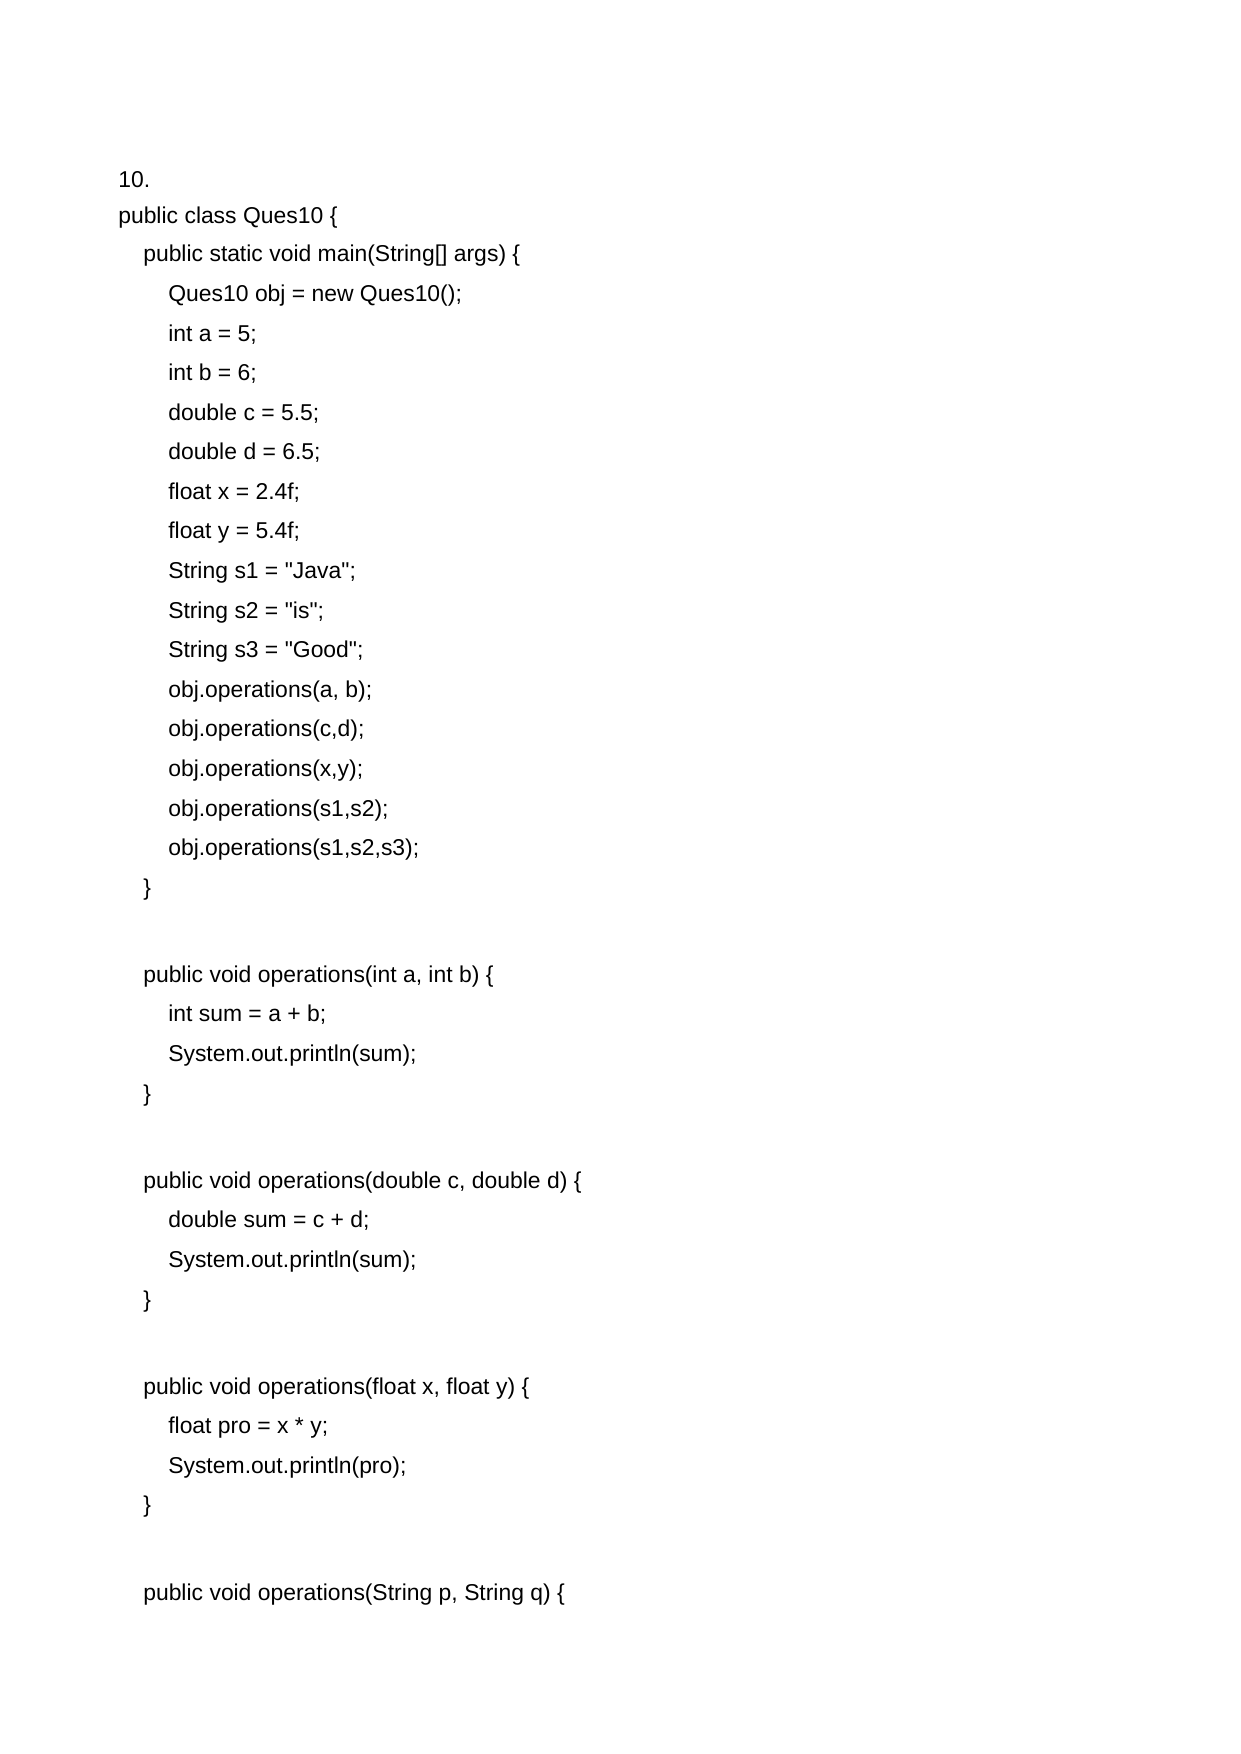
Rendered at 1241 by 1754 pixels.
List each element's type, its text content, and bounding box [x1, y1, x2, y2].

text public void operations(float x, float y) { [118, 1371, 1122, 1399]
text int a = 5; [118, 318, 1122, 346]
text obj.operations(c,d); [118, 713, 1122, 742]
text double c = 5.5; [118, 397, 1122, 426]
text obj.operations(s1,s2); [118, 793, 1122, 821]
text System.out.println(sum); [118, 1038, 1122, 1067]
text int b = 6; [118, 357, 1122, 386]
text public void operations(String p, String q) { [118, 1577, 1122, 1606]
text } [118, 1489, 1122, 1518]
text public void operations(double c, double d) { [118, 1165, 1122, 1194]
text String s3 = "Good"; [118, 634, 1122, 663]
text String s1 = "Java"; [118, 555, 1122, 584]
text String s2 = "is"; [118, 595, 1122, 623]
text public void operations(int a, int b) { [118, 959, 1122, 988]
text double sum = c + d; [118, 1204, 1122, 1233]
text obj.operations(s1,s2,s3); [118, 832, 1122, 861]
text } [118, 872, 1122, 901]
text 10. [118, 166, 1122, 192]
text System.out.println(sum); [118, 1244, 1122, 1273]
text System.out.println(pro); [118, 1450, 1122, 1479]
text public static void main(String[] args) { [118, 238, 1122, 267]
text } [118, 1078, 1122, 1106]
text float pro = x * y; [118, 1410, 1122, 1439]
text double d = 6.5; [118, 436, 1122, 465]
text obj.operations(x,y); [118, 753, 1122, 782]
text int sum = a + b; [118, 998, 1122, 1027]
text public class Ques10 { [118, 202, 1122, 228]
text obj.operations(a, b); [118, 674, 1122, 703]
text } [118, 1284, 1122, 1312]
text float y = 5.4f; [118, 516, 1122, 544]
text float x = 2.4f; [118, 476, 1122, 505]
text Ques10 obj = new Ques10(); [118, 278, 1122, 307]
